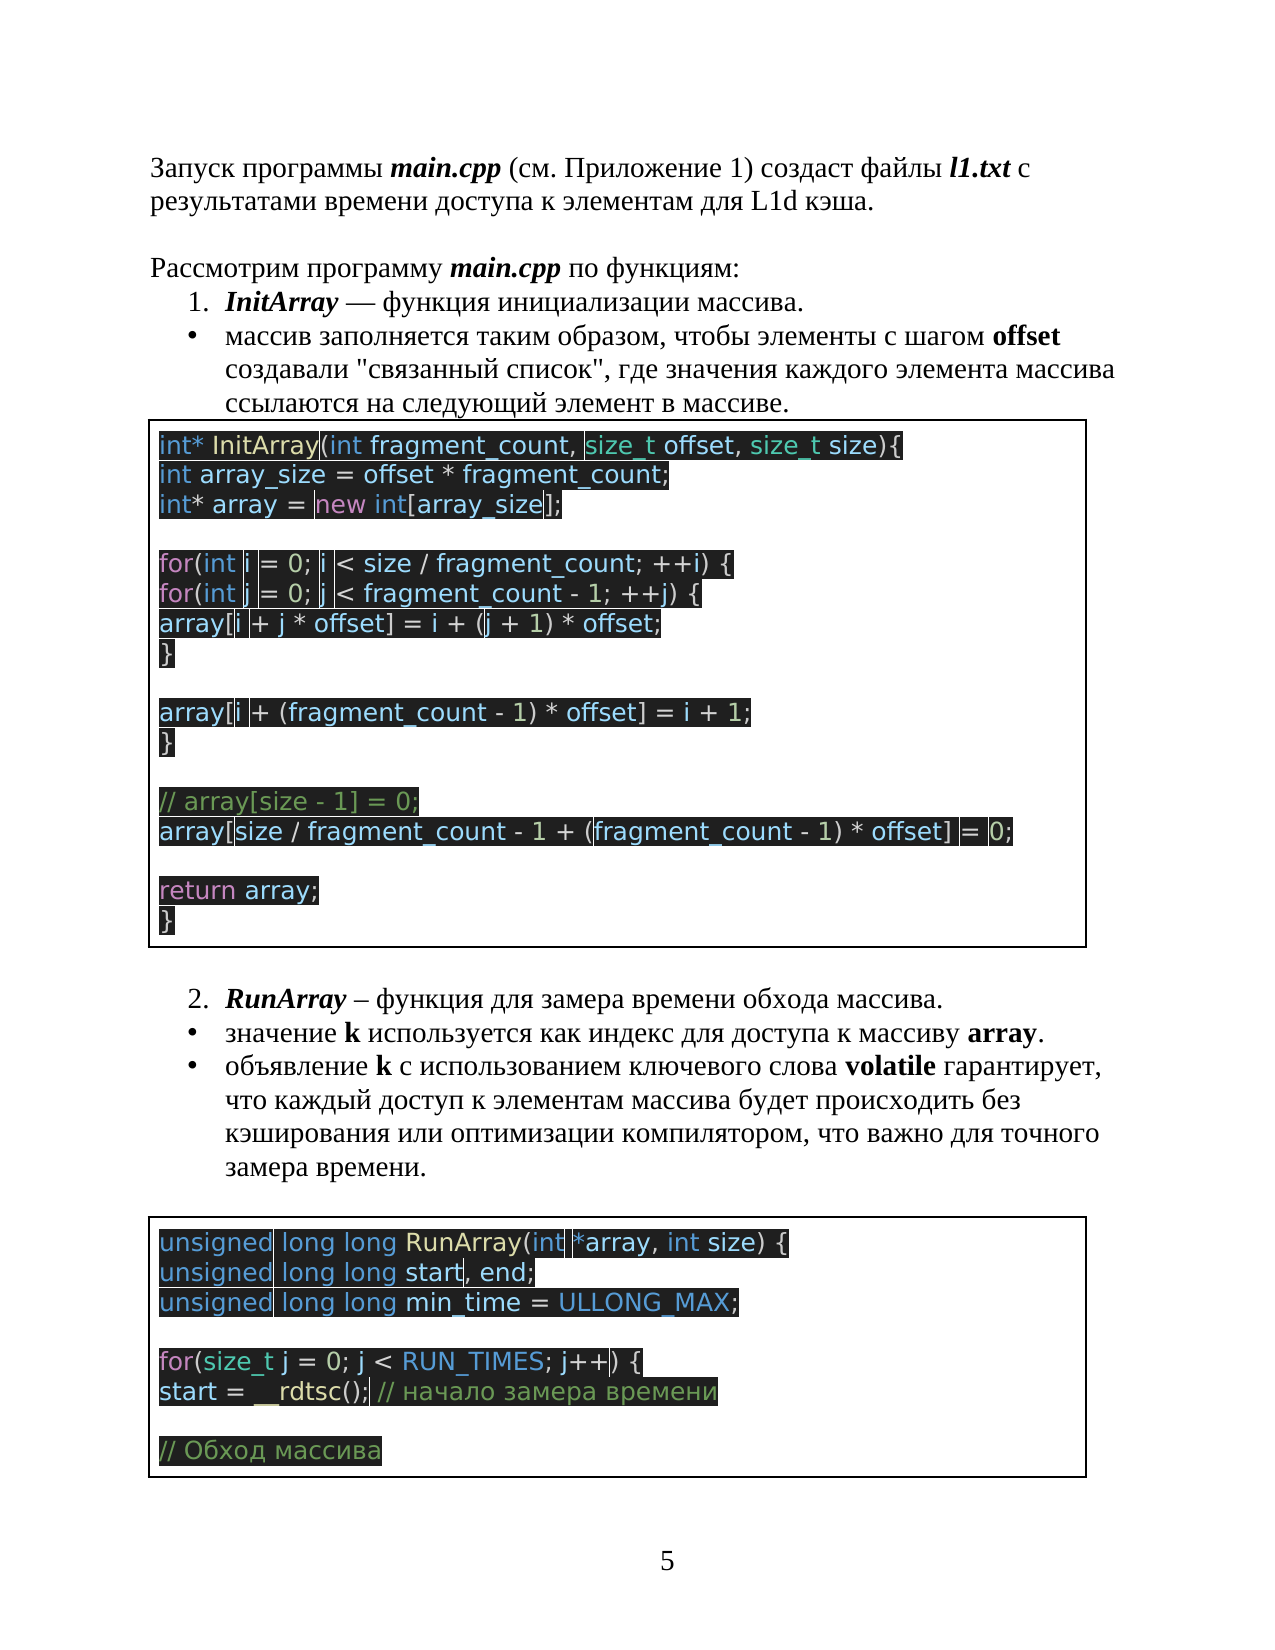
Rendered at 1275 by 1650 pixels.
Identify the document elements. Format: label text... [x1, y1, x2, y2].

text Рассмотрим программу main.cpp по функциям: [150, 251, 1125, 284]
table_header int* InitArray(int fragment_count, size_t offset, size_t size){ int array_size = offset * fragment_count; int* array = new int[array_size]; for(int i = 0; i < size / fragment_count; ++i) { for(int j = 0; j < fragment_count - 1; ++j) { array[i + j * offset] = i + (j + 1) * offset; } array[i + (fragment_count - 1) * offset] = i + 1; } // array[size - 1] = 0; array[size / fragment_count - 1 + (fragment_count - 1) * offset] = 0; return array; } [150, 421, 1085, 946]
list InitArray — функция инициализации массива. [187, 284, 1125, 318]
list значение k используется как индекс для доступа к массиву array. [187, 1015, 1125, 1048]
list объявление k с использованием ключевого слова volatile гарантирует, что каждый доступ к элементам массива будет происходить без кэширования или оптимизации компилятором, что важно для точного замера времени. [187, 1048, 1125, 1183]
list RunArray – функция для замера времени обхода массива. [187, 981, 1125, 1015]
table_header unsigned long long RunArray(int *array, int size) { unsigned long long start, end; unsigned long long min_time = ULLONG_MAX; for(size_t j = 0; j < RUN_TIMES; j++) { start = __rdtsc(); // начало замера времени // Обход массива [150, 1218, 1085, 1476]
list массив заполняется таким образом, чтобы элементы с шагом offset создавали "связанный список", где значения каждого элемента массива ссылаются на следующий элемент в массиве. [187, 318, 1125, 418]
text Запуск программы main.cpp (см. Приложение 1) создаст файлы l1.txt с результатами времени доступа к элементам для L1d кэша. [150, 150, 1125, 217]
